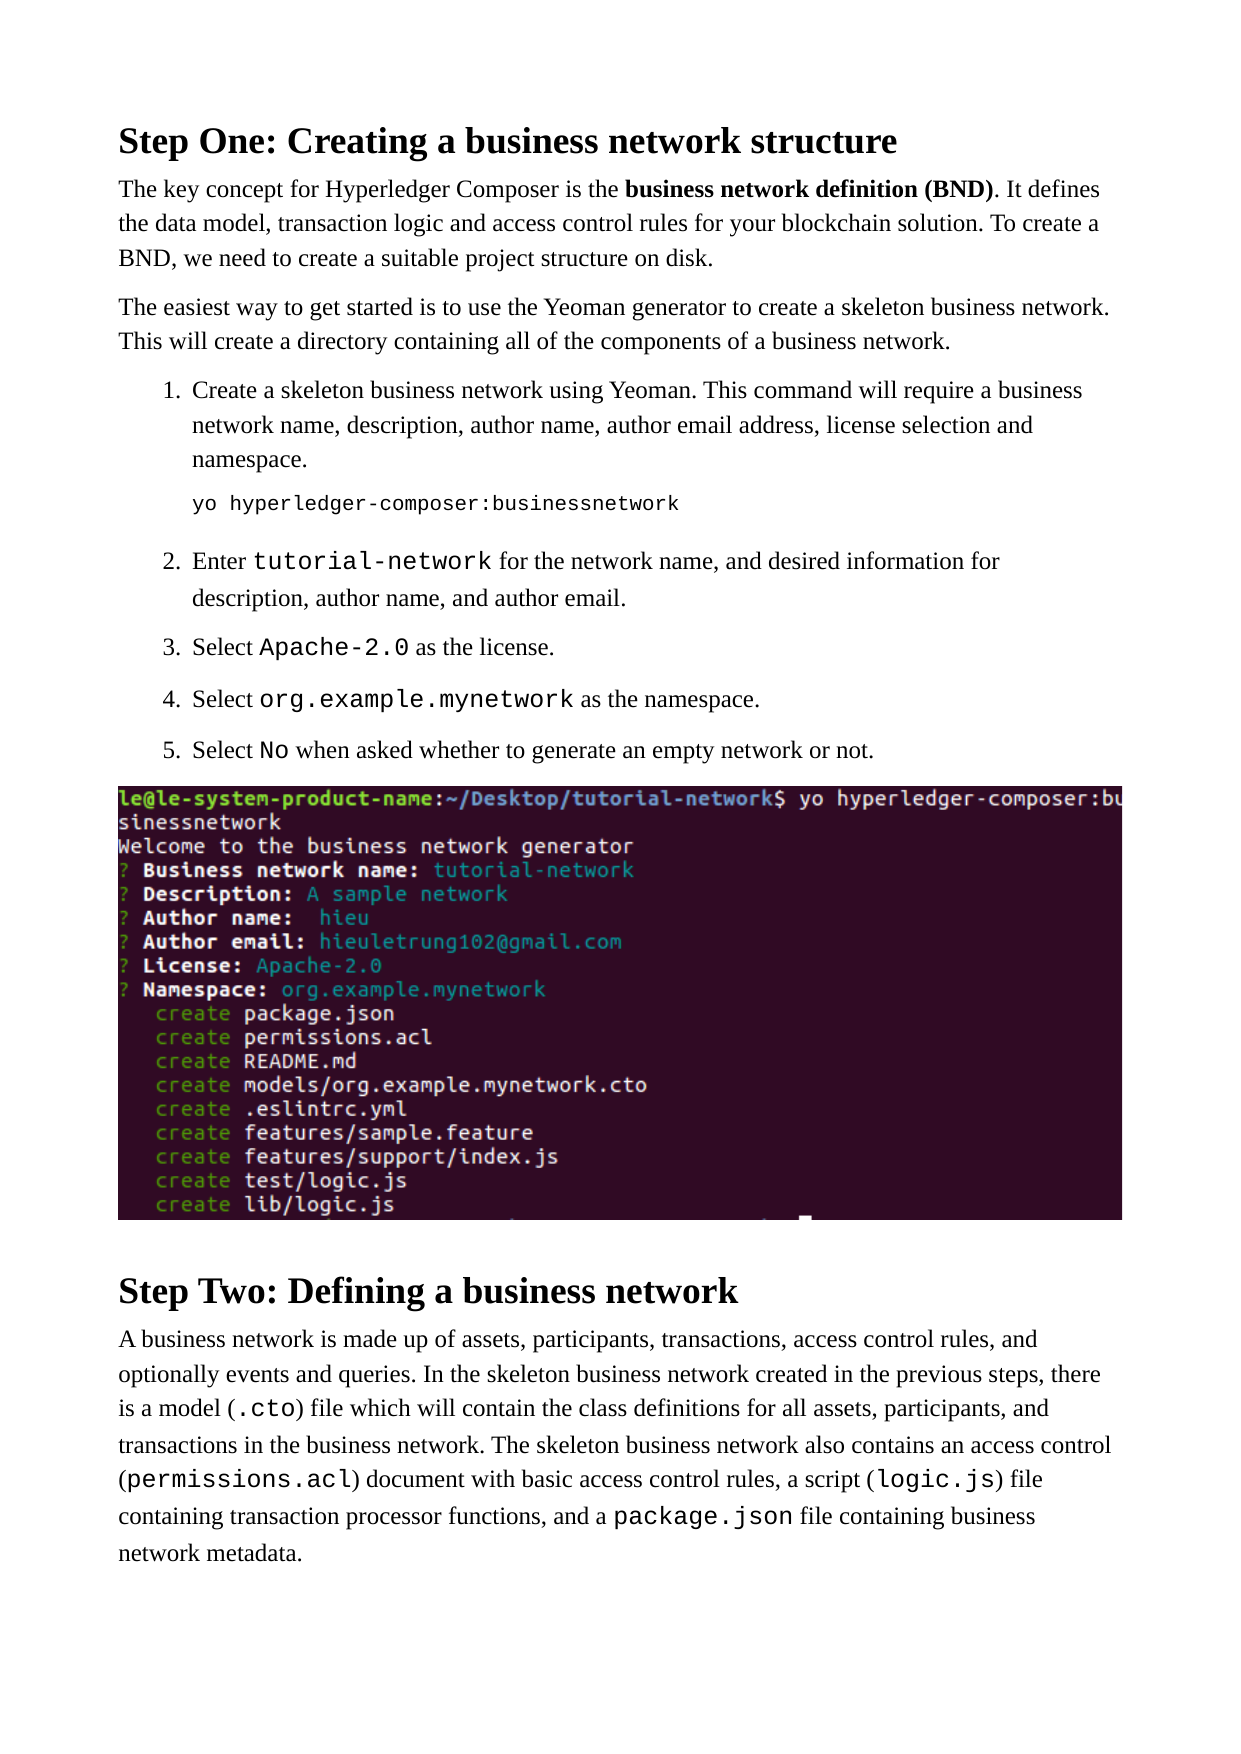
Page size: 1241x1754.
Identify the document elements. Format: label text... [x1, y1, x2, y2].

text The easiest way to get started is to use the Yeoman generator to create a skeleton business network. This will create a directory containing all of the components of a business network. [118, 292, 1122, 355]
picture [118, 786, 1123, 1220]
list Enter tutorial-network for the network name, and desired information for description, author name, and author email. [162, 546, 1122, 612]
subtitle Step One: Creating a business network structure [118, 118, 1122, 161]
list Select No when asked whether to generate an empty network or not. [162, 735, 1122, 766]
text The key concept for Hyperledger Composer is the business network definition (BND). It defines the data model, transaction logic and access control rules for your blockchain solution. To create a BND, we need to create a suitable project structure on disk. [118, 174, 1122, 271]
subtitle Step Two: Defining a business network [118, 1269, 1122, 1312]
list Create a skeleton business network using Yeoman. This command will require a business network name, description, author name, author email address, license selection and namespace. [162, 375, 1122, 473]
text A business network is made up of assets, participants, transactions, access control rules, and optionally events and queries. In the skeleton business network created in the previous steps, there is a model (.cto) file which will contain the class definitions for all assets, participants, and transactions in the business network. The skeleton business network also contains an access control (permissions.acl) document with basic access control rules, a script (logic.js) file containing transaction processor functions, and a package.json file containing business network metadata. [118, 1324, 1122, 1566]
list yo hyperledger-composer:businessnetwork [162, 493, 1122, 517]
list Select org.example.mynetwork as the namespace. [162, 684, 1122, 714]
list Select Apache-2.0 as the license. [162, 632, 1122, 663]
